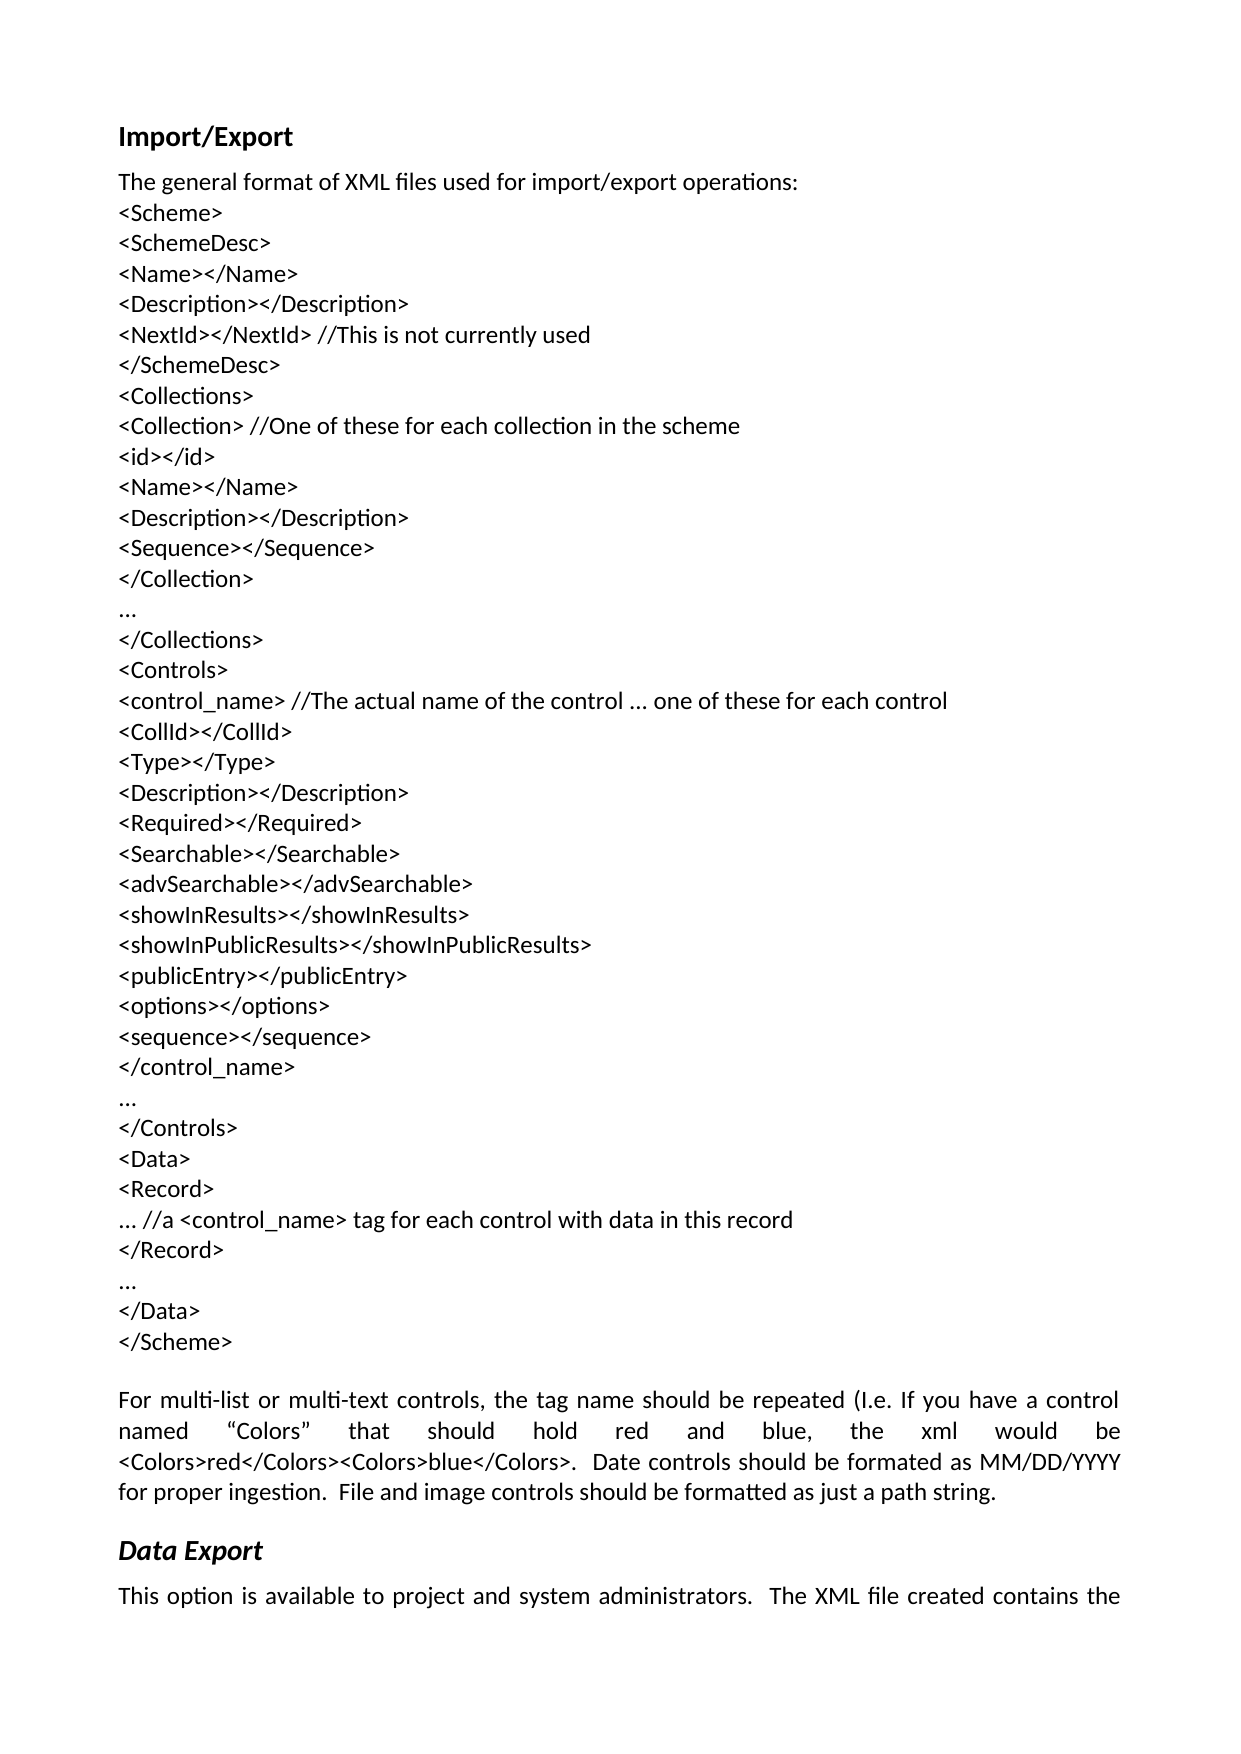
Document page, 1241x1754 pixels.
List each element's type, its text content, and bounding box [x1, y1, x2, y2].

text </control_name> [118, 1051, 1122, 1082]
text </Collection> [118, 563, 1122, 593]
text <advSearchable></advSearchable> [118, 868, 1122, 899]
text <Sequence></Sequence> [118, 532, 1122, 563]
text <CollId></CollId> [118, 716, 1122, 746]
text <Record> [118, 1173, 1122, 1204]
text ... [118, 1082, 1122, 1112]
text <Controls> [118, 654, 1122, 685]
text <Searchable></Searchable> [118, 838, 1122, 868]
text <Type></Type> [118, 746, 1122, 777]
text Data Export [118, 1532, 1122, 1567]
text <NextId></NextId> //This is not currently used [118, 319, 1122, 349]
text <Data> [118, 1143, 1122, 1173]
text </Collections> [118, 624, 1122, 654]
text </SchemeDesc> [118, 349, 1122, 380]
text Import/Export [118, 118, 1122, 154]
text <Description></Description> [118, 288, 1122, 319]
text <Scheme> [118, 197, 1122, 227]
text For multi-list or multi-text controls, the tag name should be repeated (I.e. If you have a control named “Colors” that should hold red and blue, the xml would be <Colors>red</Colors><Colors>blue</Colors>. Date controls should be formated as MM/DD/YYYY for proper ingestion. File and image controls should be formatted as just a path string. [118, 1384, 1122, 1507]
text <showInPublicResults></showInPublicResults> [118, 929, 1122, 960]
text This option is available to project and system administrators. The XML file created contains the [118, 1580, 1122, 1610]
text <Required></Required> [118, 807, 1122, 838]
text <sequence></sequence> [118, 1021, 1122, 1051]
text <SchemeDesc> [118, 227, 1122, 258]
text <Description></Description> [118, 502, 1122, 532]
text <publicEntry></publicEntry> [118, 960, 1122, 990]
text ... [118, 593, 1122, 624]
text <Description></Description> [118, 777, 1122, 807]
text <showInResults></showInResults> [118, 899, 1122, 929]
text <options></options> [118, 990, 1122, 1021]
text </Scheme> [118, 1326, 1122, 1357]
text </Data> [118, 1296, 1122, 1326]
text <control_name> //The actual name of the control ... one of these for each control [118, 685, 1122, 716]
text </Controls> [118, 1112, 1122, 1143]
text <Name></Name> [118, 471, 1122, 502]
text </Record> [118, 1234, 1122, 1265]
text <id></id> [118, 441, 1122, 471]
text <Collection> //One of these for each collection in the scheme [118, 410, 1122, 441]
text ... //a <control_name> tag for each control with data in this record [118, 1204, 1122, 1234]
text ... [118, 1265, 1122, 1296]
text <Name></Name> [118, 258, 1122, 288]
text The general format of XML files used for import/export operations: [118, 166, 1122, 197]
text <Collections> [118, 380, 1122, 410]
